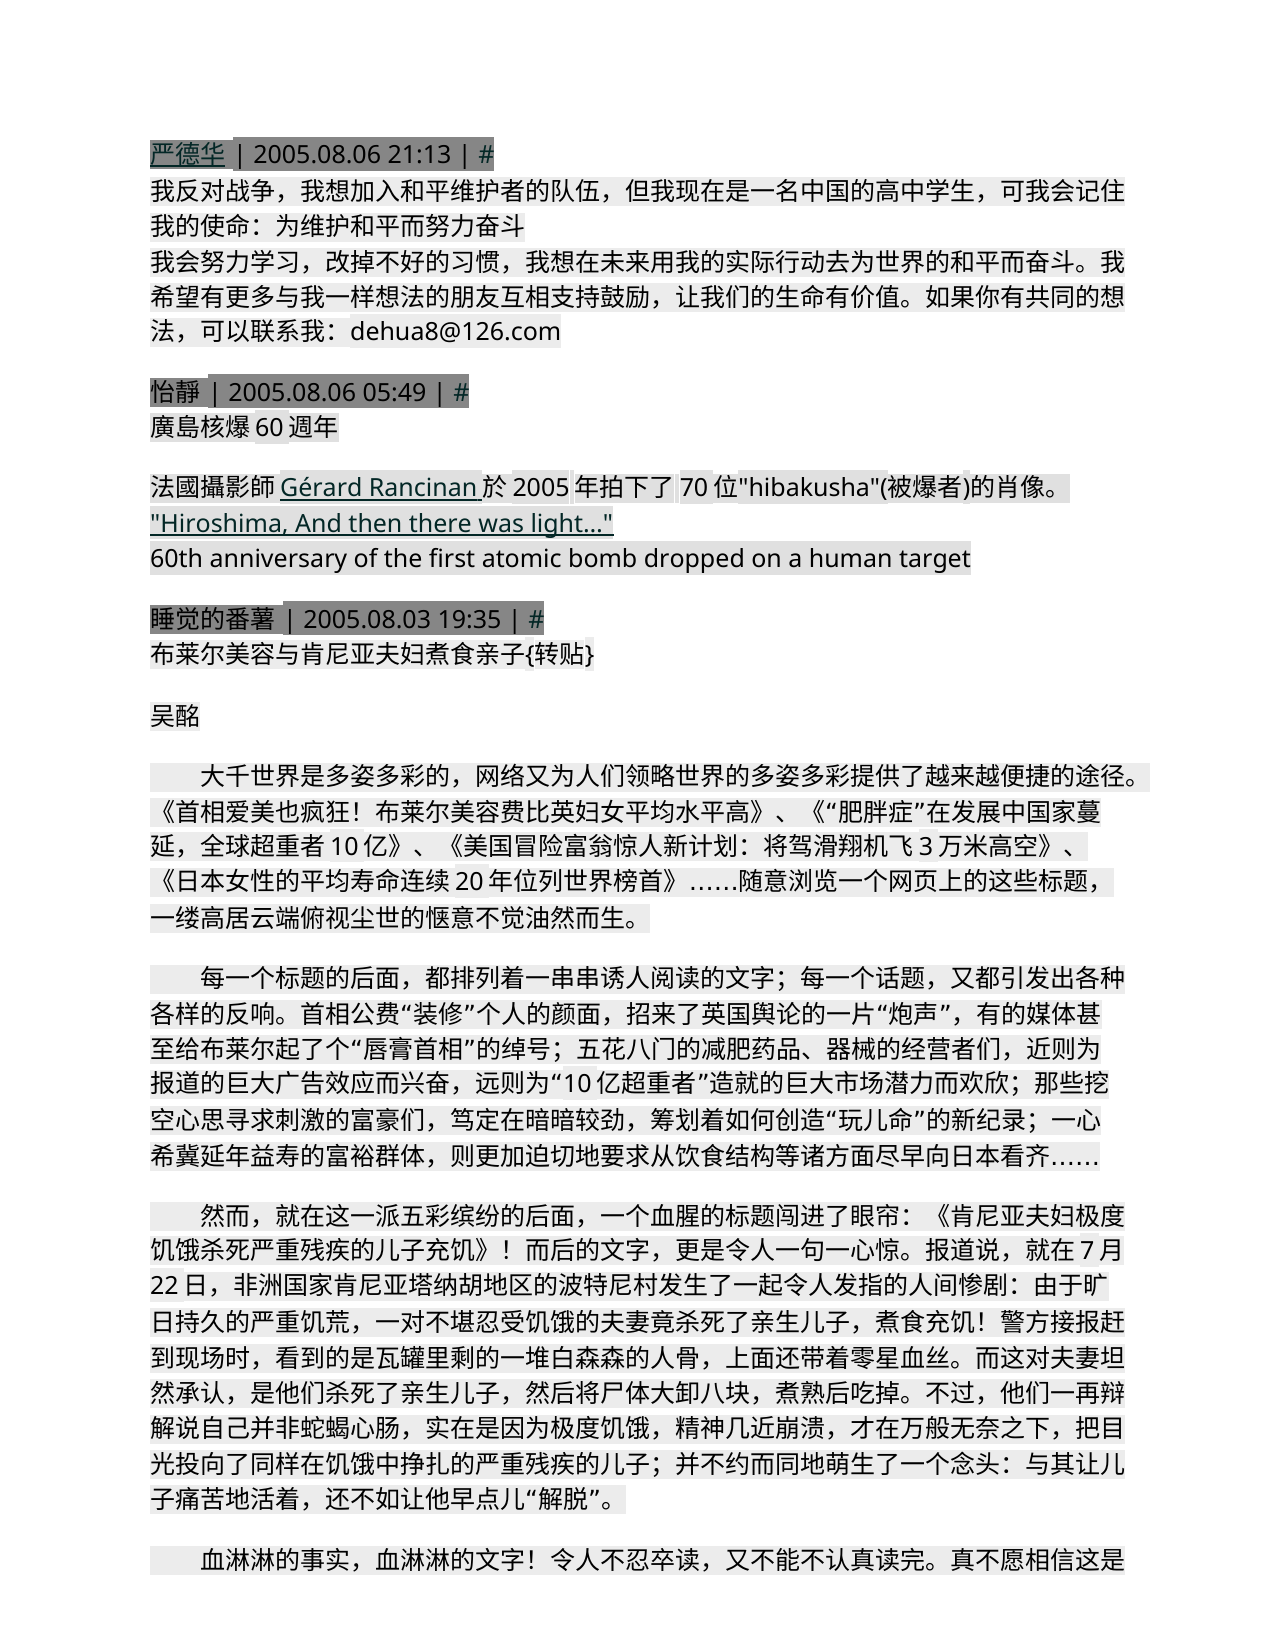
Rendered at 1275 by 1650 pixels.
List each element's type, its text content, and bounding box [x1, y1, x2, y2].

text 睡觉的番薯 | 2005.08.03 19:35 | # [150, 600, 1125, 635]
text 我反对战争，我想加入和平维护者的队伍，但我现在是一名中国的高中学生，可我会记住我的使命：为维护和平而努力奋斗 我会努力学习，改掉不好的习惯，我想在未来用我的实际行动去为世界的和平而奋斗。我希望有更多与我一样想法的朋友互相支持鼓励，让我们的生命有价值。如果你有共同的想法，可以联系我：dehua8@126.com [150, 171, 1125, 348]
text 吴酩 [150, 696, 1125, 731]
text 血淋淋的事实，血淋淋的文字！令人不忍卒读，又不能不认真读完。真不愿相信这是 [150, 1539, 1125, 1575]
text 廣島核爆60週年 [150, 408, 1125, 444]
text 每一个标题的后面，都排列着一串串诱人阅读的文字；每一个话题，又都引发出各种各样的反响。首相公费“装修”个人的颜面，招来了英国舆论的一片“炮声”，有的媒体甚至给布莱尔起了个“唇膏首相”的绰号；五花八门的减肥药品、器械的经营者们，近则为报道的巨大广告效应而兴奋，远则为“10亿超重者”造就的巨大市场潜力而欢欣；那些挖空心思寻求刺激的富豪们，笃定在暗暗较劲，筹划着如何创造“玩儿命”的新纪录；一心希冀延年益寿的富裕群体，则更加迫切地要求从饮食结构等诸方面尽早向日本看齐…… [150, 958, 1125, 1171]
text 大千世界是多姿多彩的，网络又为人们领略世界的多姿多彩提供了越来越便捷的途径。《首相爱美也疯狂！布莱尔美容费比英妇女平均水平高》、《“肥胖症”在发展中国家蔓延，全球超重者10亿》、《美国冒险富翁惊人新计划：将驾滑翔机飞3万米高空》、《日本女性的平均寿命连续20年位列世界榜首》……随意浏览一个网页上的这些标题，一缕高居云端俯视尘世的惬意不觉油然而生。 [150, 756, 1125, 933]
text 严德华 | 2005.08.06 21:13 | # [150, 135, 1125, 171]
text 布莱尔美容与肯尼亚夫妇煮食亲子{转贴} [150, 635, 1125, 671]
text [150, 75, 1125, 110]
text 法國攝影師Gérard Rancinan於2005年拍下了70位"hibakusha"(被爆者)的肖像。 "Hiroshima, And then there was light…" 60th anniversary of the first atomic bomb dropped on a human target [150, 469, 1125, 575]
text 然而，就在这一派五彩缤纷的后面，一个血腥的标题闯进了眼帘：《肯尼亚夫妇极度饥饿杀死严重残疾的儿子充饥》！而后的文字，更是令人一句一心惊。报道说，就在7月22日，非洲国家肯尼亚塔纳胡地区的波特尼村发生了一起令人发指的人间惨剧：由于旷日持久的严重饥荒，一对不堪忍受饥饿的夫妻竟杀死了亲生儿子，煮食充饥！警方接报赶到现场时，看到的是瓦罐里剩的一堆白森森的人骨，上面还带着零星血丝。而这对夫妻坦然承认，是他们杀死了亲生儿子，然后将尸体大卸八块，煮熟后吃掉。不过，他们一再辩解说自己并非蛇蝎心肠，实在是因为极度饥饿，精神几近崩溃，才在万般无奈之下，把目光投向了同样在饥饿中挣扎的严重残疾的儿子；并不约而同地萌生了一个念头：与其让儿子痛苦地活着，还不如让他早点儿“解脱”。 [150, 1196, 1125, 1514]
text 怡靜 | 2005.08.06 05:49 | # [150, 373, 1125, 408]
